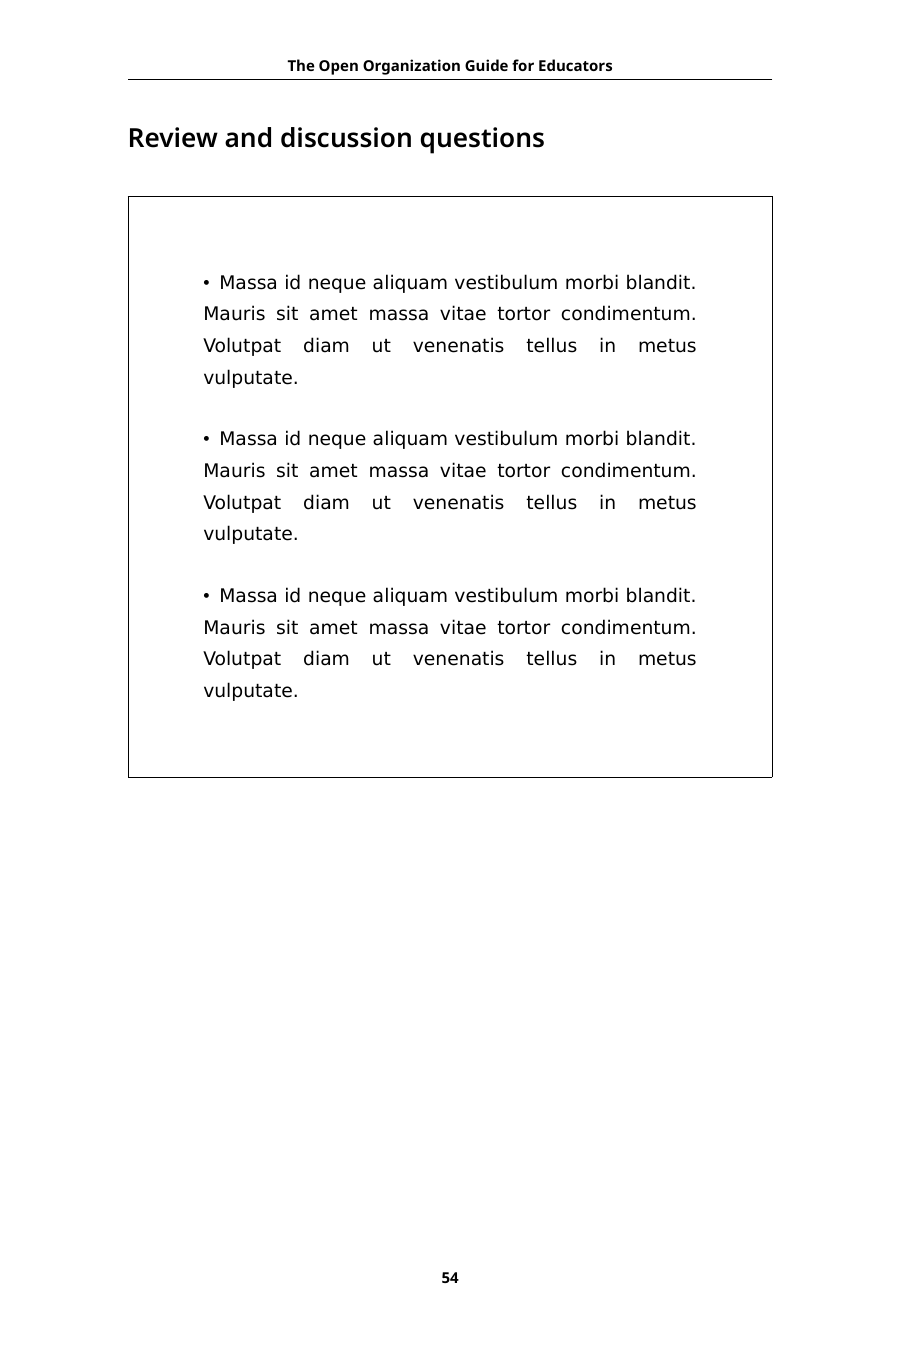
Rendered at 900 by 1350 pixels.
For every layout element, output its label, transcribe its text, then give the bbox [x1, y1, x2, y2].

list Massa id neque aliquam vestibulum morbi blandit. Mauris sit amet massa vitae tortor condimentum. Volutpat diam ut venenatis tellus in metus vulputate. [129, 353, 772, 509]
list Massa id neque aliquam vestibulum morbi blandit. Mauris sit amet massa vitae tortor condimentum. Volutpat diam ut venenatis tellus in metus vulputate. [129, 197, 772, 353]
subtitle Review and discussion questions [127, 123, 772, 154]
list Massa id neque aliquam vestibulum morbi blandit. Mauris sit amet massa vitae tortor condimentum. Volutpat diam ut venenatis tellus in metus vulputate. [129, 509, 772, 777]
